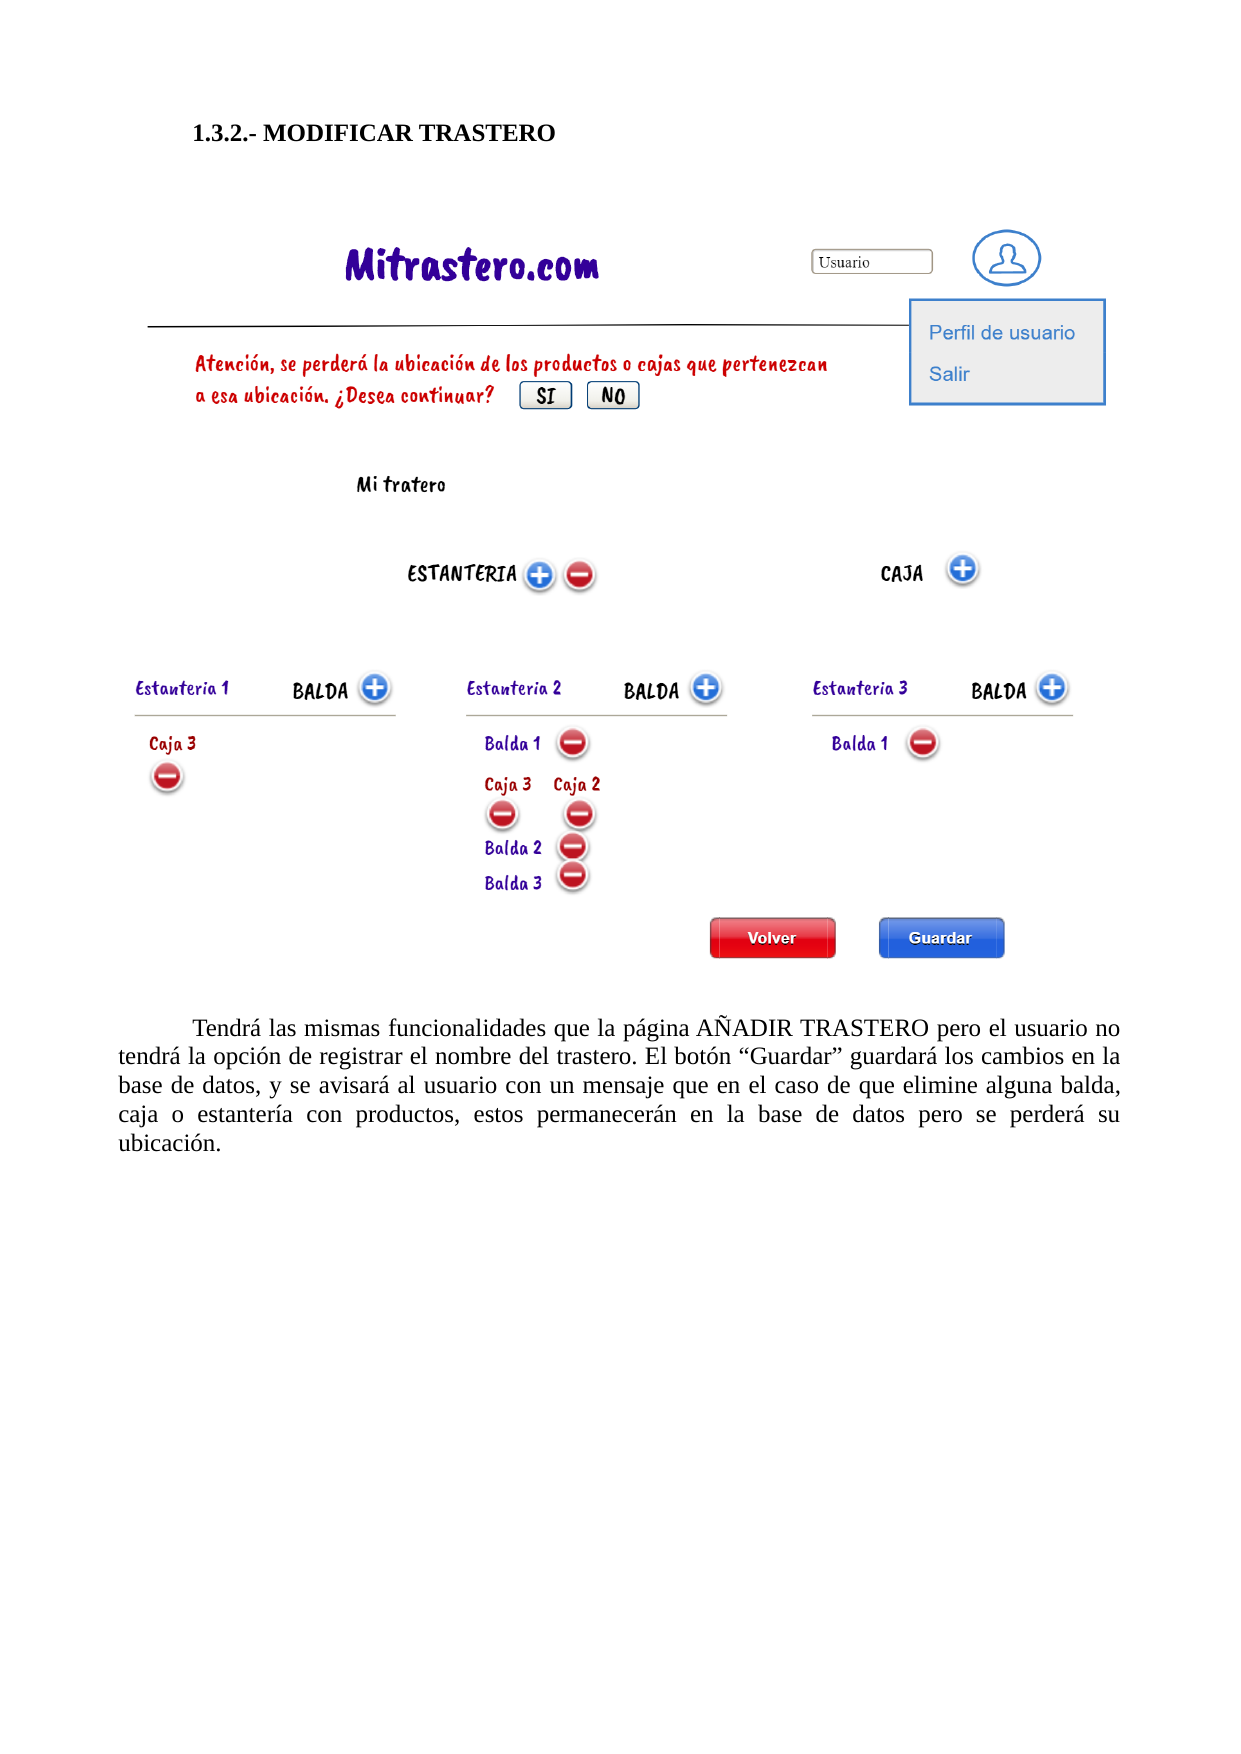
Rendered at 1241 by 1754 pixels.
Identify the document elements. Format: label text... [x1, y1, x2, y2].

text Tendrá las mismas funcionalidades que la página AÑADIR TRASTERO pero el usuario no tendrá la opción de registrar el nombre del trastero. El botón “Guardar” guardará los cambios en la base de datos, y se avisará al usuario con un mensaje que en el caso de que elimine alguna balda, caja o estantería con productos, estos permanecerán en la base de datos pero se perderá su ubicación. [118, 1013, 1122, 1156]
picture [118, 175, 1123, 984]
text 1.3.2.- MODIFICAR TRASTERO [118, 118, 1122, 147]
